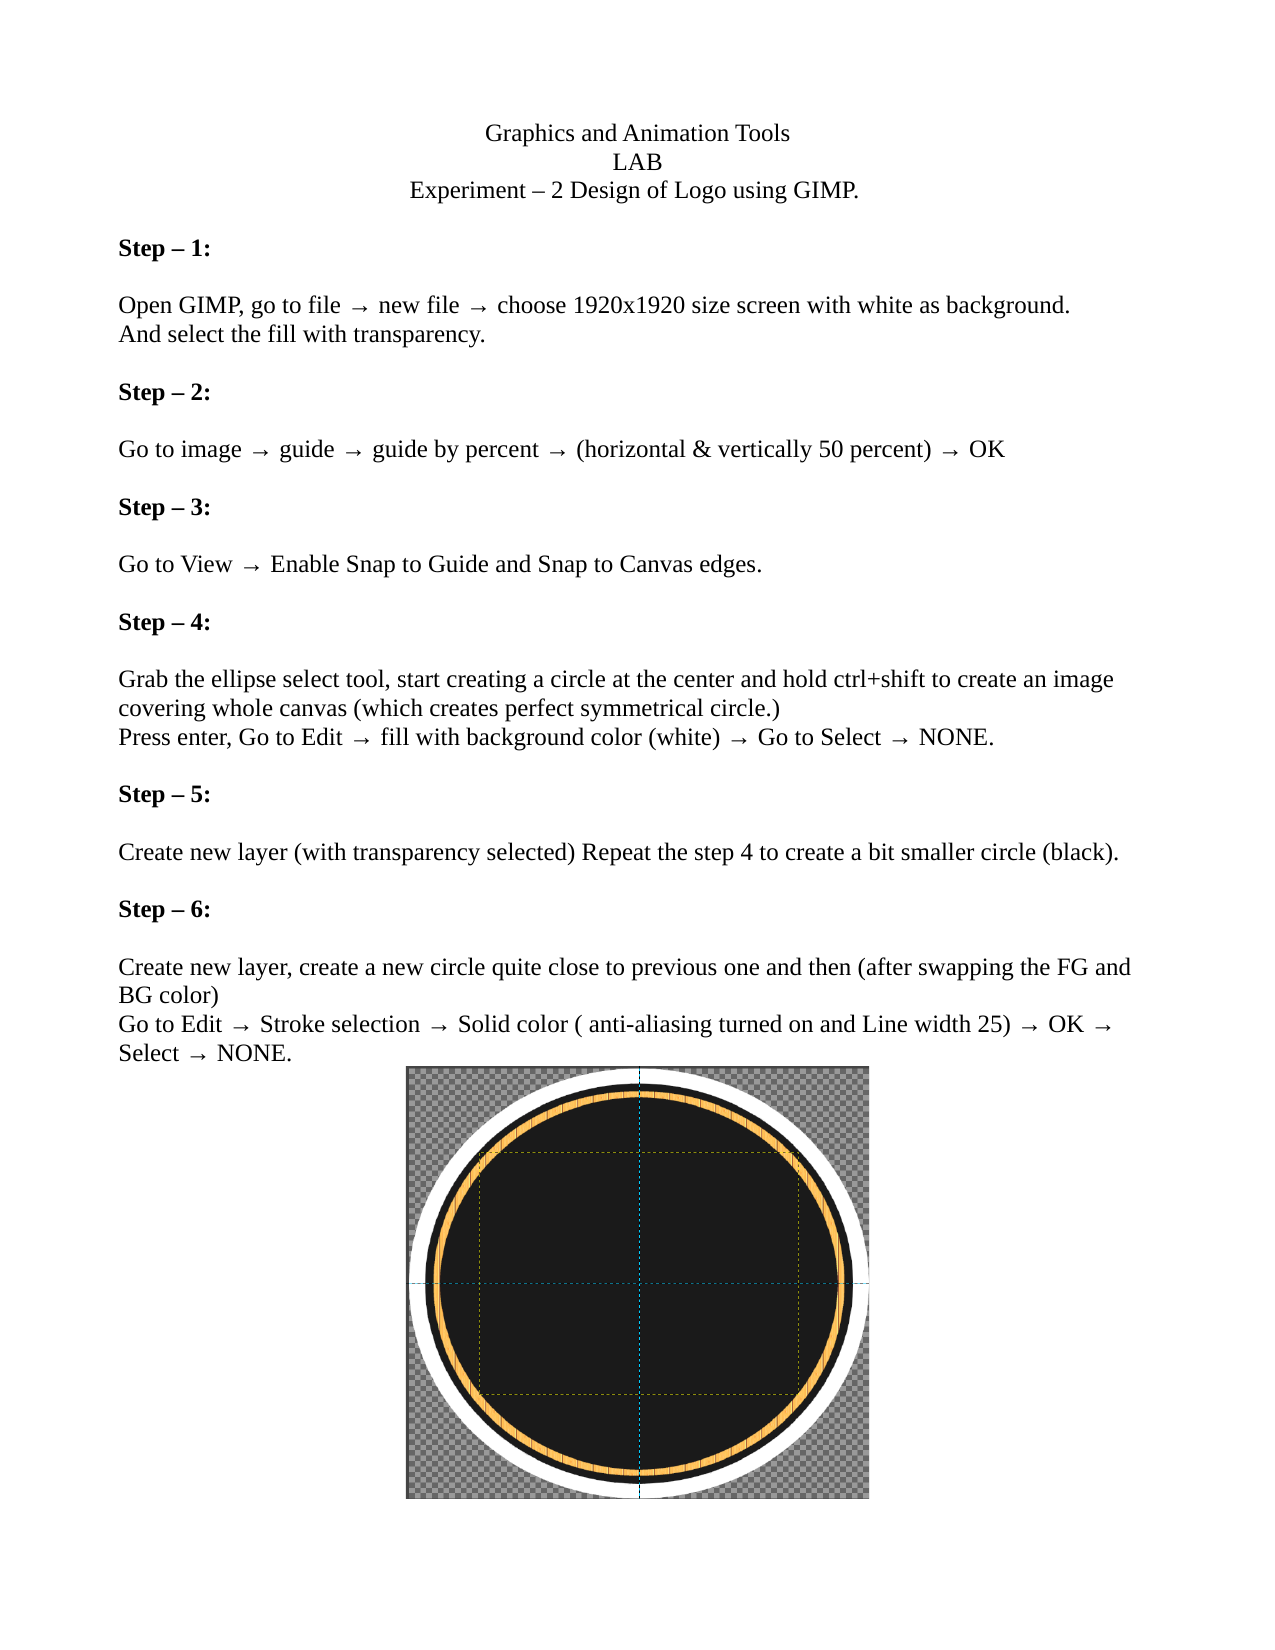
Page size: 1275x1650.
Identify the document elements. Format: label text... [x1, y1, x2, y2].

text Step – 3: [118, 492, 1157, 521]
text Create new layer (with transparency selected) Repeat the step 4 to create a bit smaller circle (black). [118, 837, 1157, 866]
text Create new layer, create a new circle quite close to previous one and then (after swapping the FG and BG color) [118, 952, 1157, 1009]
text Step – 4: [118, 607, 1157, 636]
text Grab the ellipse select tool, start creating a circle at the center and hold ctrl+shift to create an image covering whole canvas (which creates perfect symmetrical circle.) [118, 664, 1157, 722]
picture [405, 1066, 870, 1499]
text Step – 1: [118, 233, 1157, 262]
text Open GIMP, go to file → new file → choose 1920x1920 size screen with white as background. [118, 291, 1157, 319]
text Step – 5: [118, 779, 1157, 808]
text Press enter, Go to Edit → fill with background color (white) → Go to Select → NONE. [118, 722, 1157, 751]
text Experiment – 2 Design of Logo using GIMP. [118, 176, 1157, 204]
text Go to Edit → Stroke selection → Solid color ( anti-aliasing turned on and Line width 25) → OK → Select → NONE. [118, 1009, 1157, 1067]
text LAB [118, 147, 1157, 176]
text And select the fill with transparency. [118, 319, 1157, 348]
text Go to View → Enable Snap to Guide and Snap to Canvas edges. [118, 549, 1157, 578]
text Step – 6: [118, 894, 1157, 923]
text Step – 2: [118, 377, 1157, 406]
text Graphics and Animation Tools [118, 118, 1157, 147]
text Go to image → guide → guide by percent → (horizontal & vertically 50 percent) → OK [118, 434, 1157, 463]
